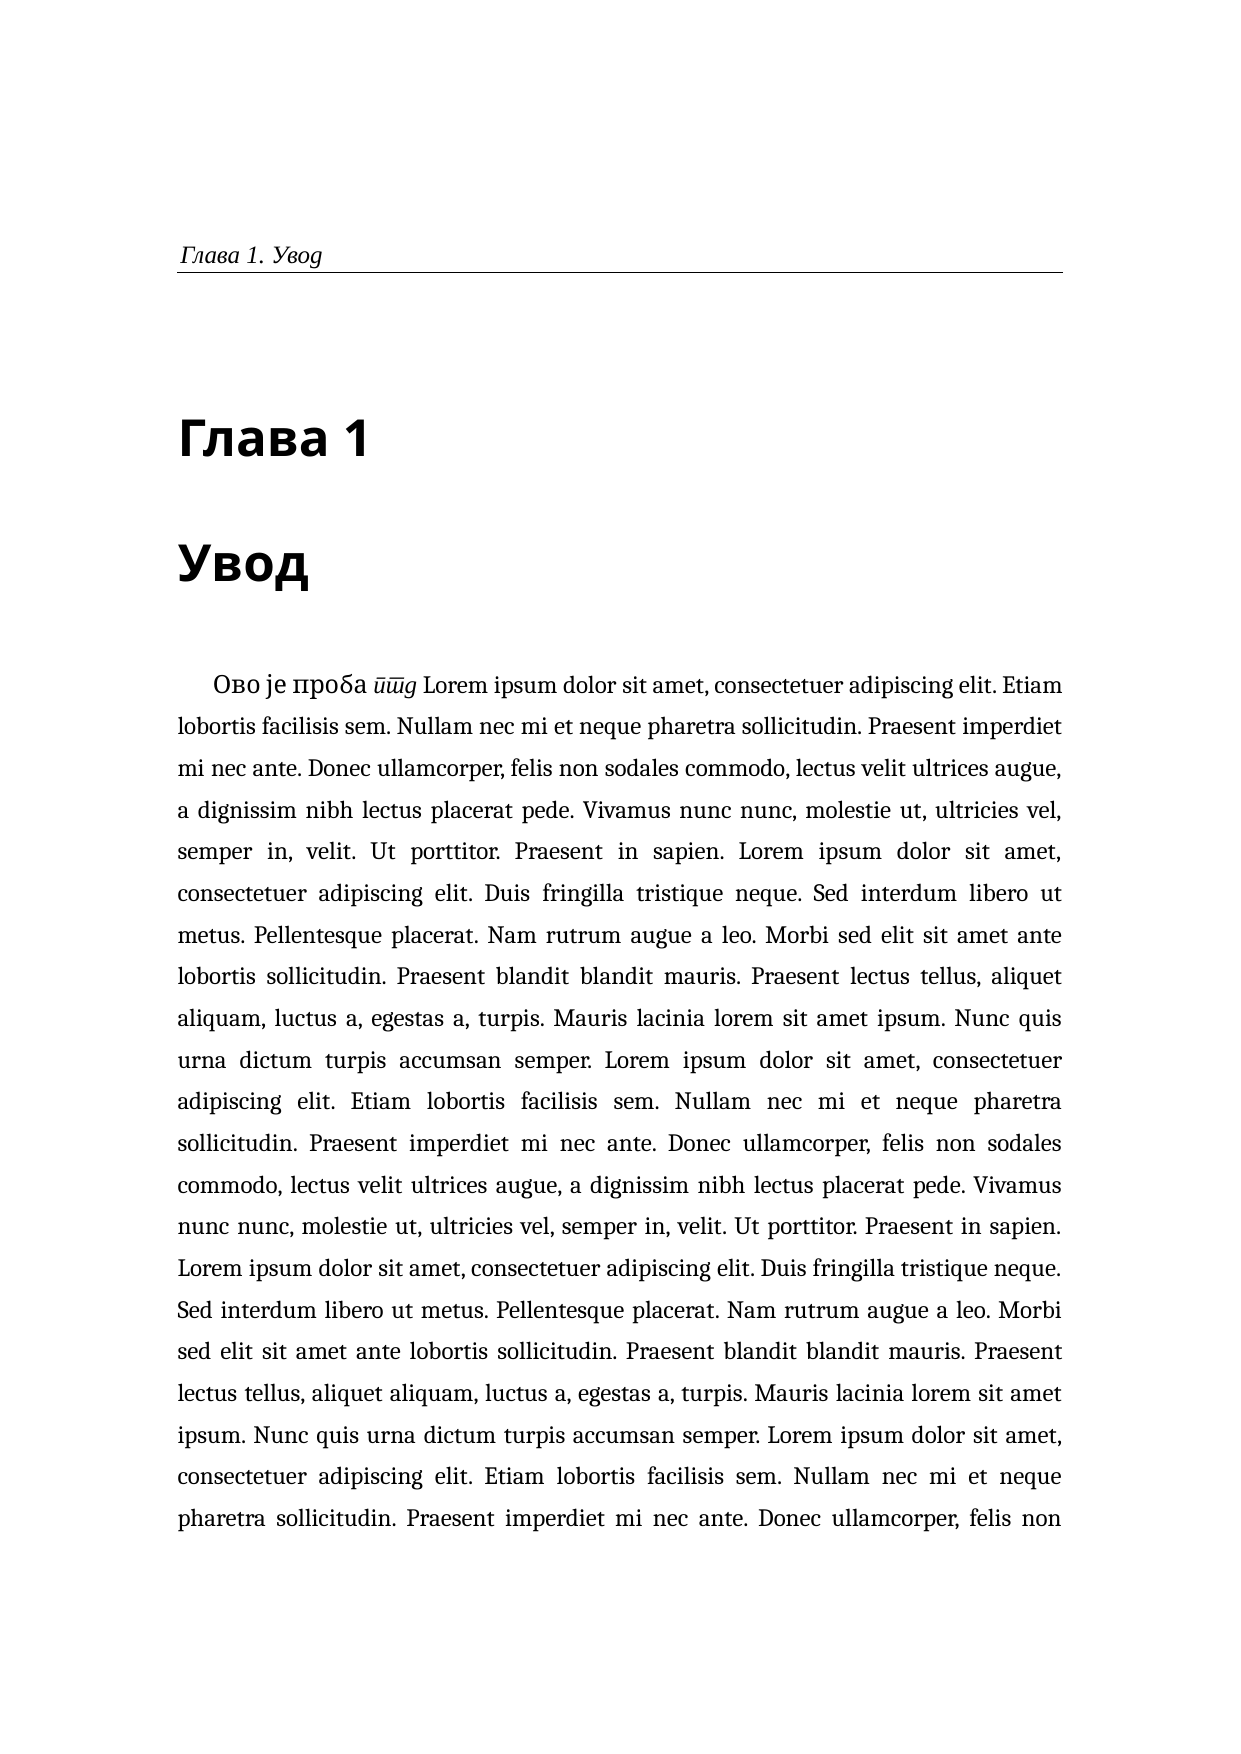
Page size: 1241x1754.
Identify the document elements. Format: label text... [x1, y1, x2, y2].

text Ово је проба птд Lorem ipsum dolor sit amet, consectetuer adipiscing elit. Etiam lobortis facilisis sem. Nullam nec mi et neque pharetra sollicitudin. Praesent imperdiet mi nec ante. Donec ullamcorper, felis non sodales commodo, lectus velit ultrices augue, a dignissim nibh lectus placerat pede. Vivamus nunc nunc, molestie ut, ultricies vel, semper in, velit. Ut porttitor. Praesent in sapien. Lorem ipsum dolor sit amet, consectetuer adipiscing elit. Duis fringilla tristique neque. Sed interdum libero ut metus. Pellentesque placerat. Nam rutrum augue a leo. Morbi sed elit sit amet ante lobortis sollicitudin. Praesent blandit blandit mauris. Praesent lectus tellus, aliquet aliquam, luctus a, egestas a, turpis. Mauris lacinia lorem sit amet ipsum. Nunc quis urna dictum turpis accumsan semper. Lorem ipsum dolor sit amet, consectetuer adipiscing elit. Etiam lobortis facilisis sem. Nullam nec mi et neque pharetra sollicitudin. Praesent imperdiet mi nec ante. Donec ullamcorper, felis non sodales commodo, lectus velit ultrices augue, a dignissim nibh lectus placerat pede. Vivamus nunc nunc, molestie ut, ultricies vel, semper in, velit. Ut porttitor. Praesent in sapien. Lorem ipsum dolor sit amet, consectetuer adipiscing elit. Duis fringilla tristique neque. Sed interdum libero ut metus. Pellentesque placerat. Nam rutrum augue a leo. Morbi sed elit sit amet ante lobortis sollicitudin. Praesent blandit blandit mauris. Praesent lectus tellus, aliquet aliquam, luctus a, egestas a, turpis. Mauris lacinia lorem sit amet ipsum. Nunc quis urna dictum turpis accumsan semper. Lorem ipsum dolor sit amet, consectetuer adipiscing elit. Etiam lobortis facilisis sem. Nullam nec mi et neque pharetra sollicitudin. Praesent imperdiet mi nec ante. Donec ullamcorper, felis non [177, 670, 1063, 1533]
subtitle Увод [177, 402, 1063, 596]
